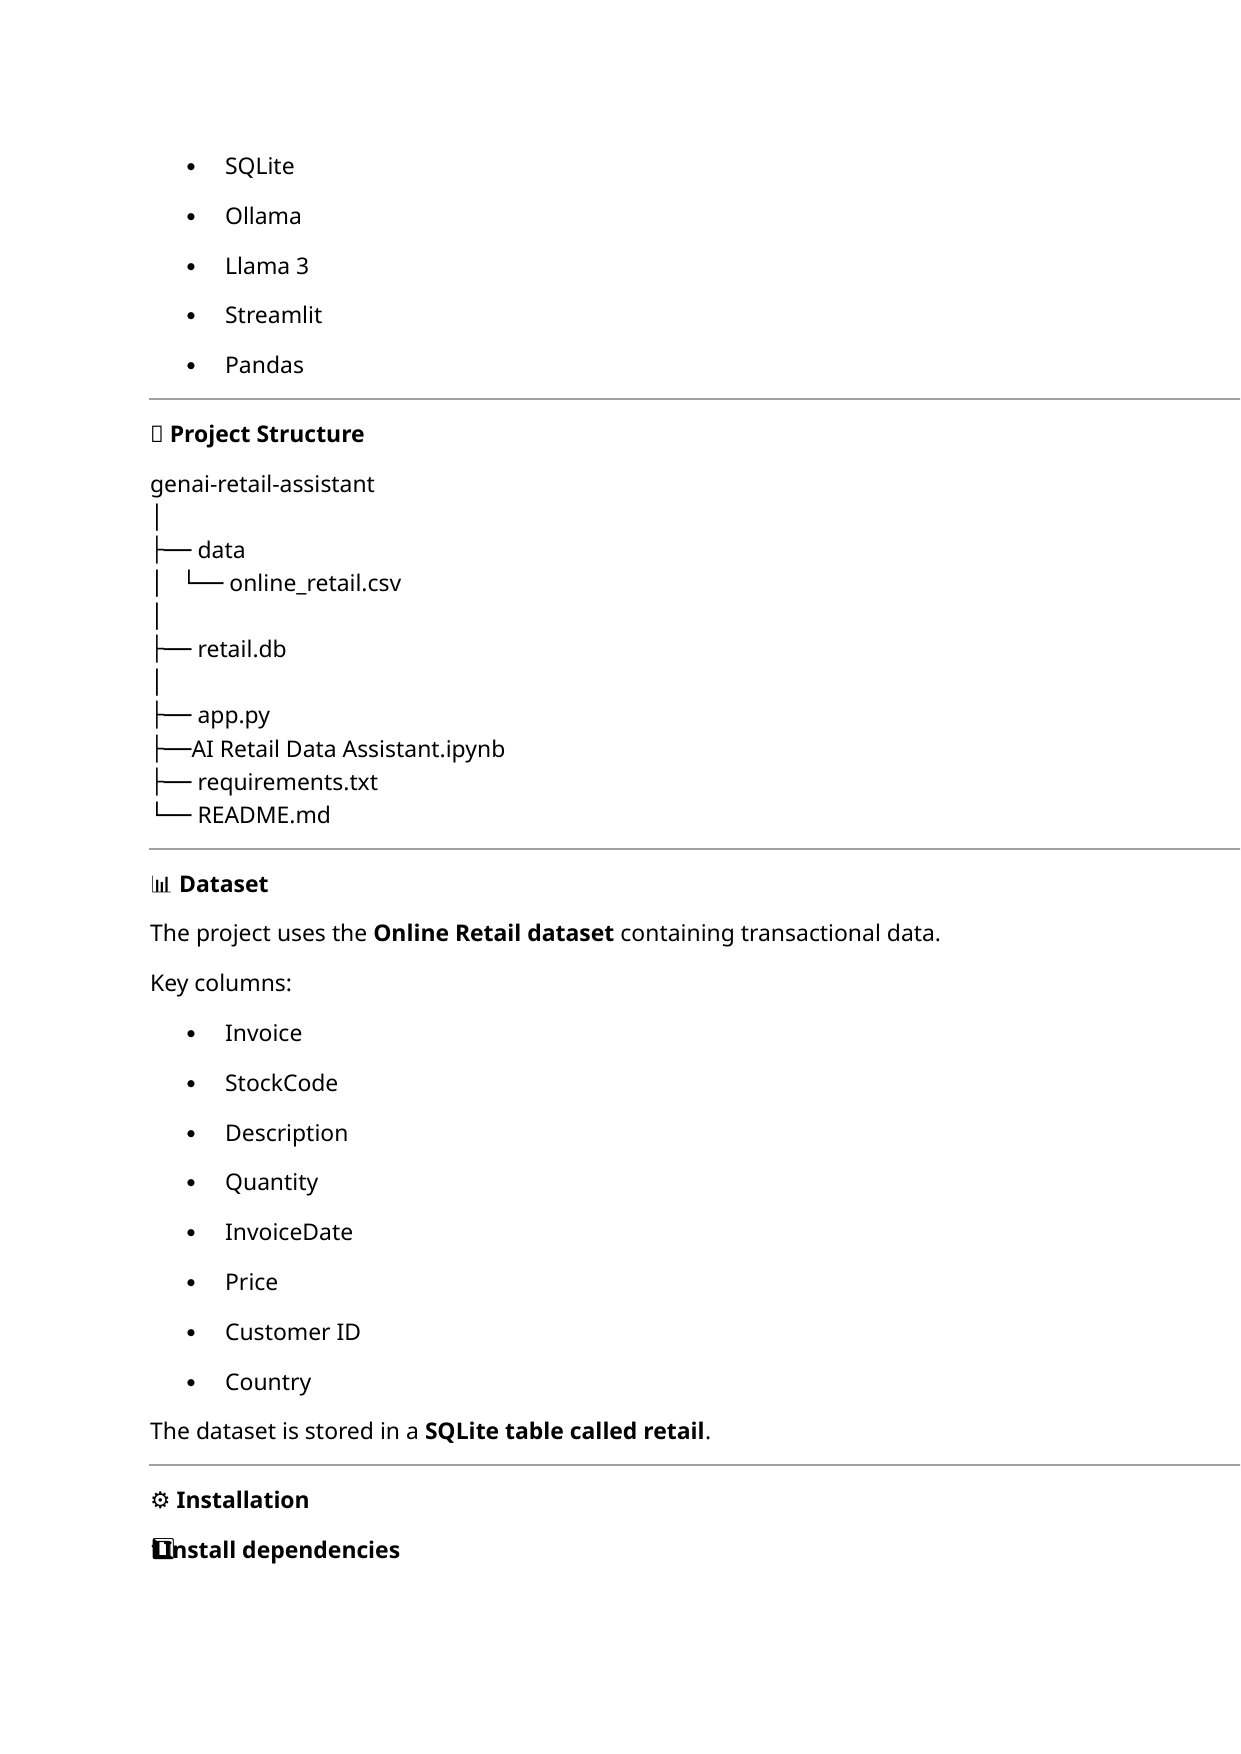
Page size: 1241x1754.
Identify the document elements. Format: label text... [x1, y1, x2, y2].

text ⚙️ Installation [150, 1484, 1090, 1515]
list InvoiceDate [187, 1216, 1090, 1247]
list Country [187, 1365, 1090, 1397]
list Streamlit [187, 299, 1090, 331]
list Llama 3 [187, 249, 1090, 281]
list Pandas [187, 349, 1090, 380]
list SQLite [187, 150, 1090, 181]
list Customer ID [187, 1316, 1090, 1347]
text The dataset is stored in a SQLite table called retail. [150, 1415, 1090, 1446]
text 📊 Dataset [150, 867, 1090, 899]
text Key columns: [150, 967, 1090, 998]
list Description [187, 1116, 1090, 1148]
list Price [187, 1266, 1090, 1297]
list Invoice [187, 1017, 1090, 1048]
text 1️⃣Install dependencies [150, 1534, 1090, 1565]
text 📂 Project Structure [150, 418, 1090, 449]
list Ollama [187, 200, 1090, 231]
text The project uses the Online Retail dataset containing transactional data. [150, 917, 1090, 948]
text genai-retail-assistant │ ├── data │ └── online_retail.csv │ ├── retail.db │ ├── app.py ├──AI Retail Data Assistant.ipynb ├── requirements.txt └── README.md [150, 468, 1090, 830]
list Quantity [187, 1166, 1090, 1197]
list StockCode [187, 1067, 1090, 1098]
